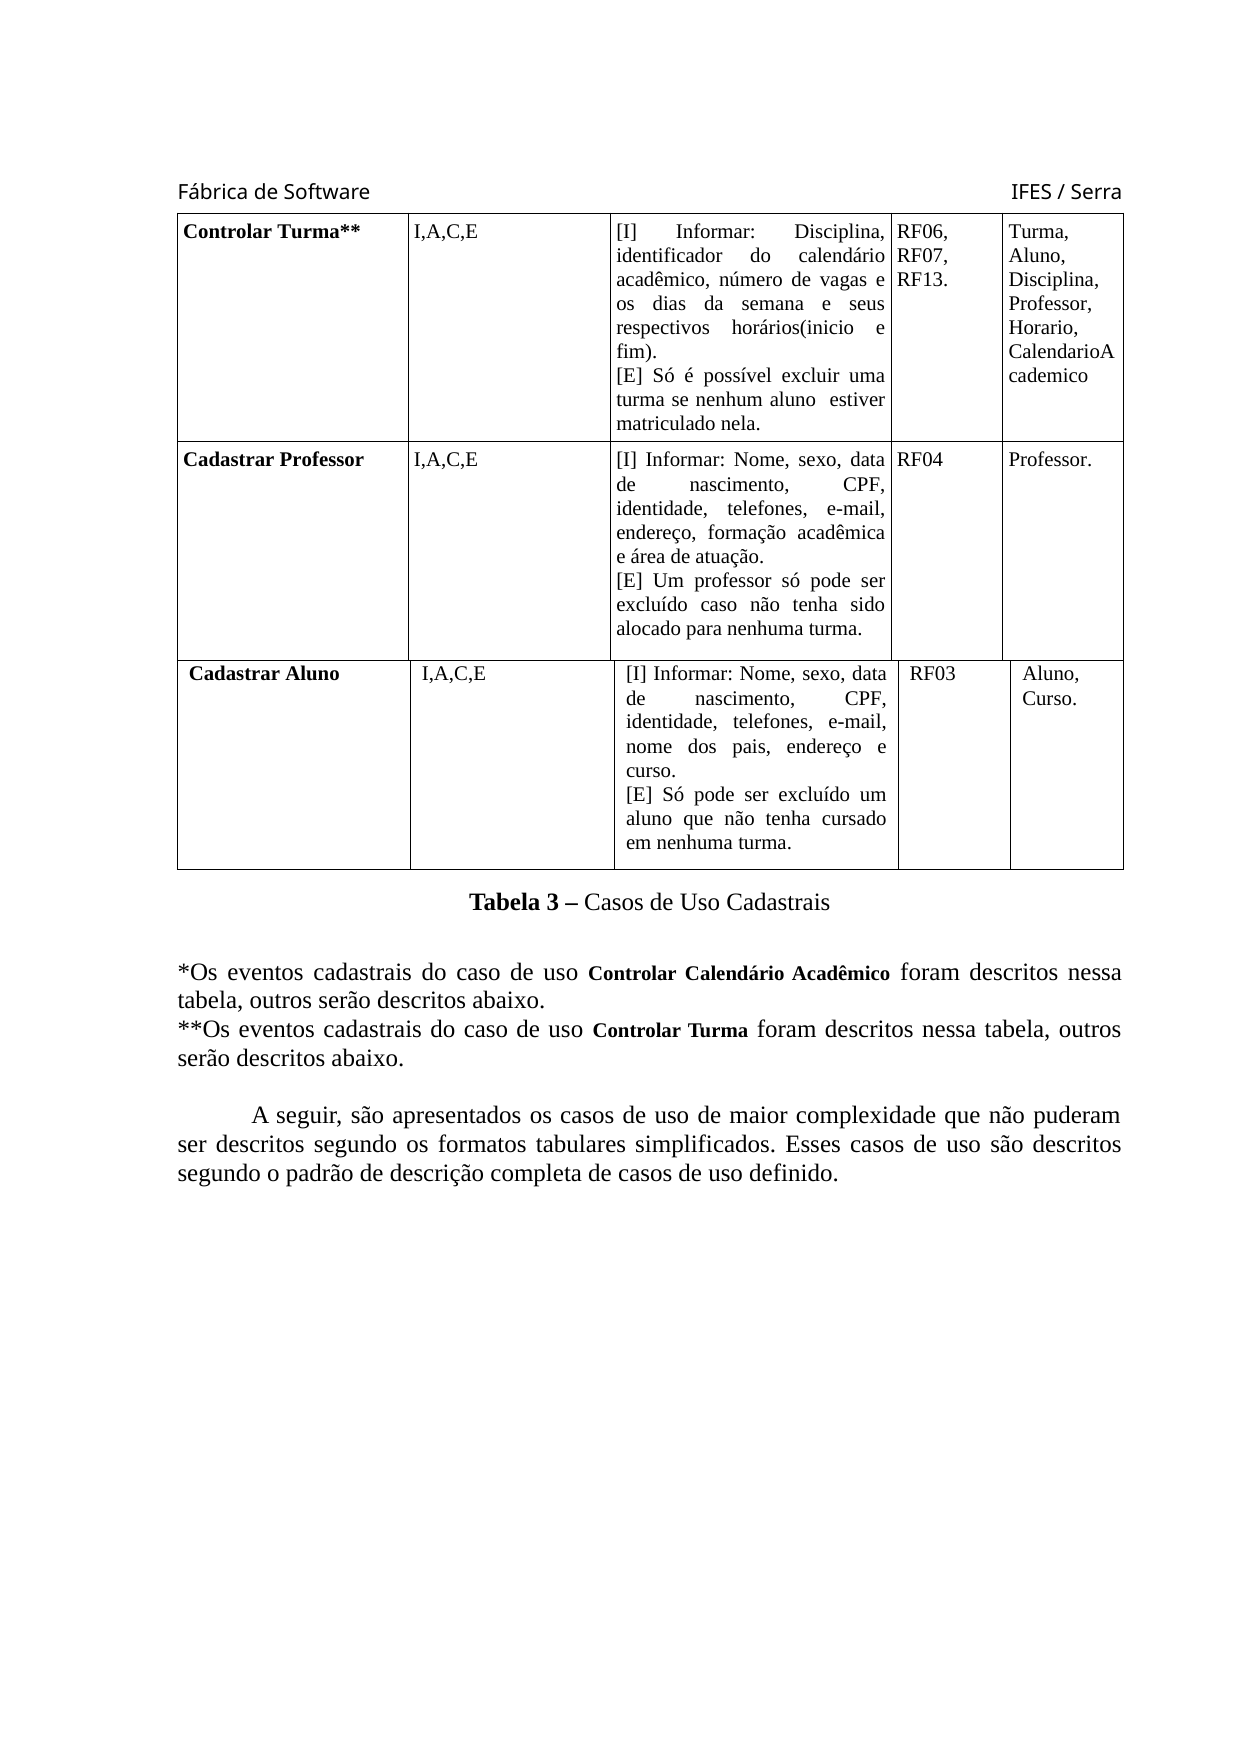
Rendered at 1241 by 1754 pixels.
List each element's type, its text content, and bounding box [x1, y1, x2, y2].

text Tabela 3 – Casos de Uso Cadastrais [177, 887, 1122, 916]
table_cell I,A,C,E [409, 214, 610, 441]
table_cell I,A,C,E [409, 442, 610, 660]
table_cell RF04 [892, 442, 1002, 660]
table_header [I] Informar: Nome, sexo, data de nascimento, CPF, identidade, telefones, e-mail, nome dos pais, endereço e curso. [E] Só pode ser excluído um aluno que não tenha cursado em nenhuma turma. [615, 661, 898, 869]
table_cell Turma, Aluno, Disciplina, Professor, Horario, CalendarioAcademico [1003, 214, 1123, 441]
text A seguir, são apresentados os casos de uso de maior complexidade que não puderam ser descritos segundo os formatos tabulares simplificados. Esses casos de uso são descritos segundo o padrão de descrição completa de casos de uso definido. [177, 1100, 1122, 1187]
text *Os eventos cadastrais do caso de uso Controlar Calendário Acadêmico foram descritos nessa tabela, outros serão descritos abaixo. [177, 957, 1122, 1014]
table_header Aluno, Curso. [1011, 661, 1123, 869]
table_cell Professor. [1003, 442, 1123, 660]
table_header Cadastrar Aluno [178, 661, 410, 869]
table_cell [I] Informar: Disciplina, identificador do calendário acadêmico, número de vagas e os dias da semana e seus respectivos horários(inicio e fim). [E] Só é possível excluir uma turma se nenhum aluno estiver matriculado nela. [611, 214, 891, 441]
table_cell RF06, RF07, RF13. [892, 214, 1002, 441]
table_header I,A,C,E [411, 661, 614, 869]
table_header RF03 [899, 661, 1010, 869]
text **Os eventos cadastrais do caso de uso Controlar Turma foram descritos nessa tabela, outros serão descritos abaixo. [177, 1014, 1122, 1072]
table_cell [I] Informar: Nome, sexo, data de nascimento, CPF, identidade, telefones, e-mail, endereço, formação acadêmica e área de atuação. [E] Um professor só pode ser excluído caso não tenha sido alocado para nenhuma turma. [611, 442, 891, 660]
table_cell Controlar Turma** [178, 214, 408, 441]
table_cell Cadastrar Professor [178, 442, 408, 660]
